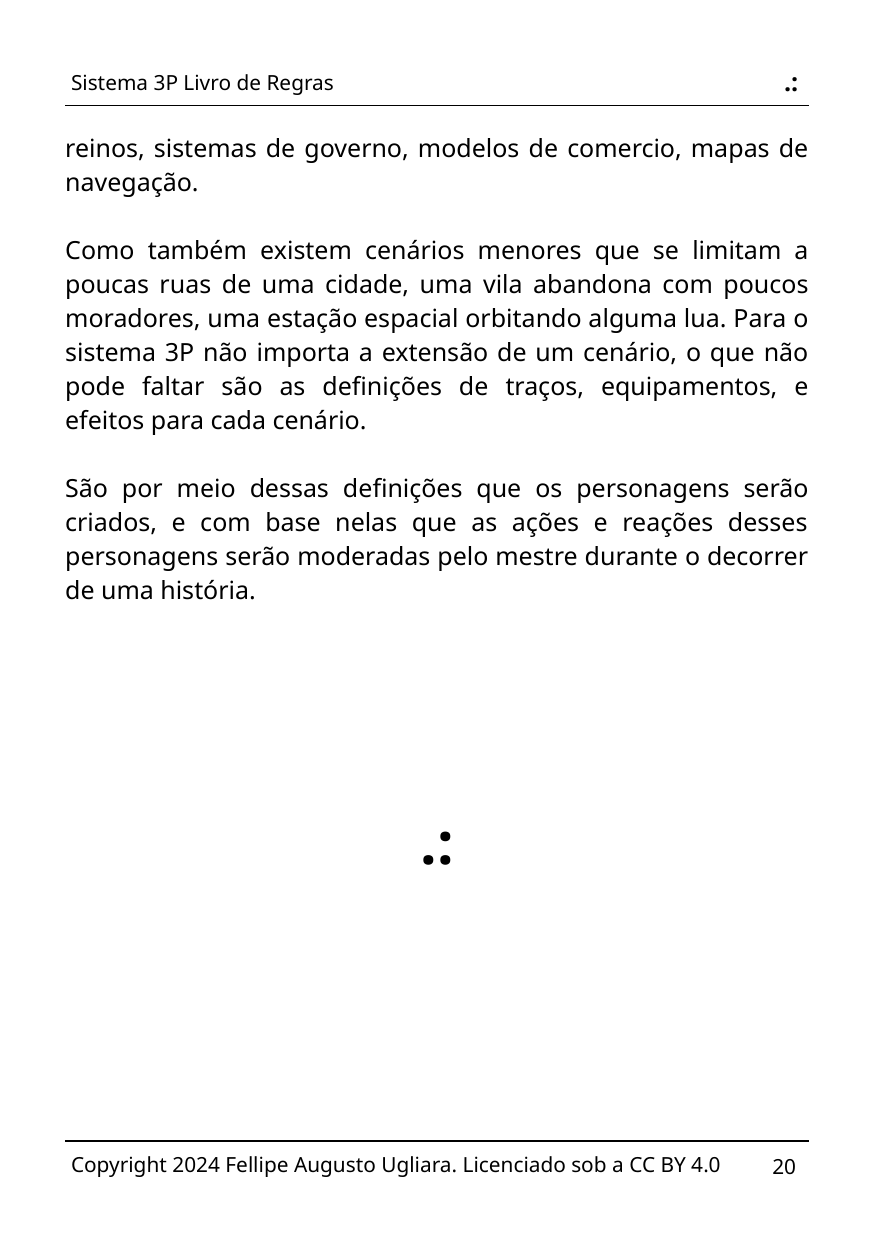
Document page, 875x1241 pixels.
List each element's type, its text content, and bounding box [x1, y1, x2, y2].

text São por meio dessas definições que os personagens serão criados, e com base nelas que as ações e reações desses personagens serão moderadas pelo mestre durante o decorrer de uma história. [65, 471, 809, 607]
title .: [65, 802, 809, 882]
text reinos, sistemas de governo, modelos de comercio, mapas de navegação. [65, 130, 809, 198]
text Como também existem cenários menores que se limitam a poucas ruas de uma cidade, uma vila abandona com poucos moradores, uma estação espacial orbitando alguma lua. Para o sistema 3P não importa a extensão de um cenário, o que não pode faltar são as definições de traços, equipamentos, e efeitos para cada cenário. [65, 232, 809, 437]
